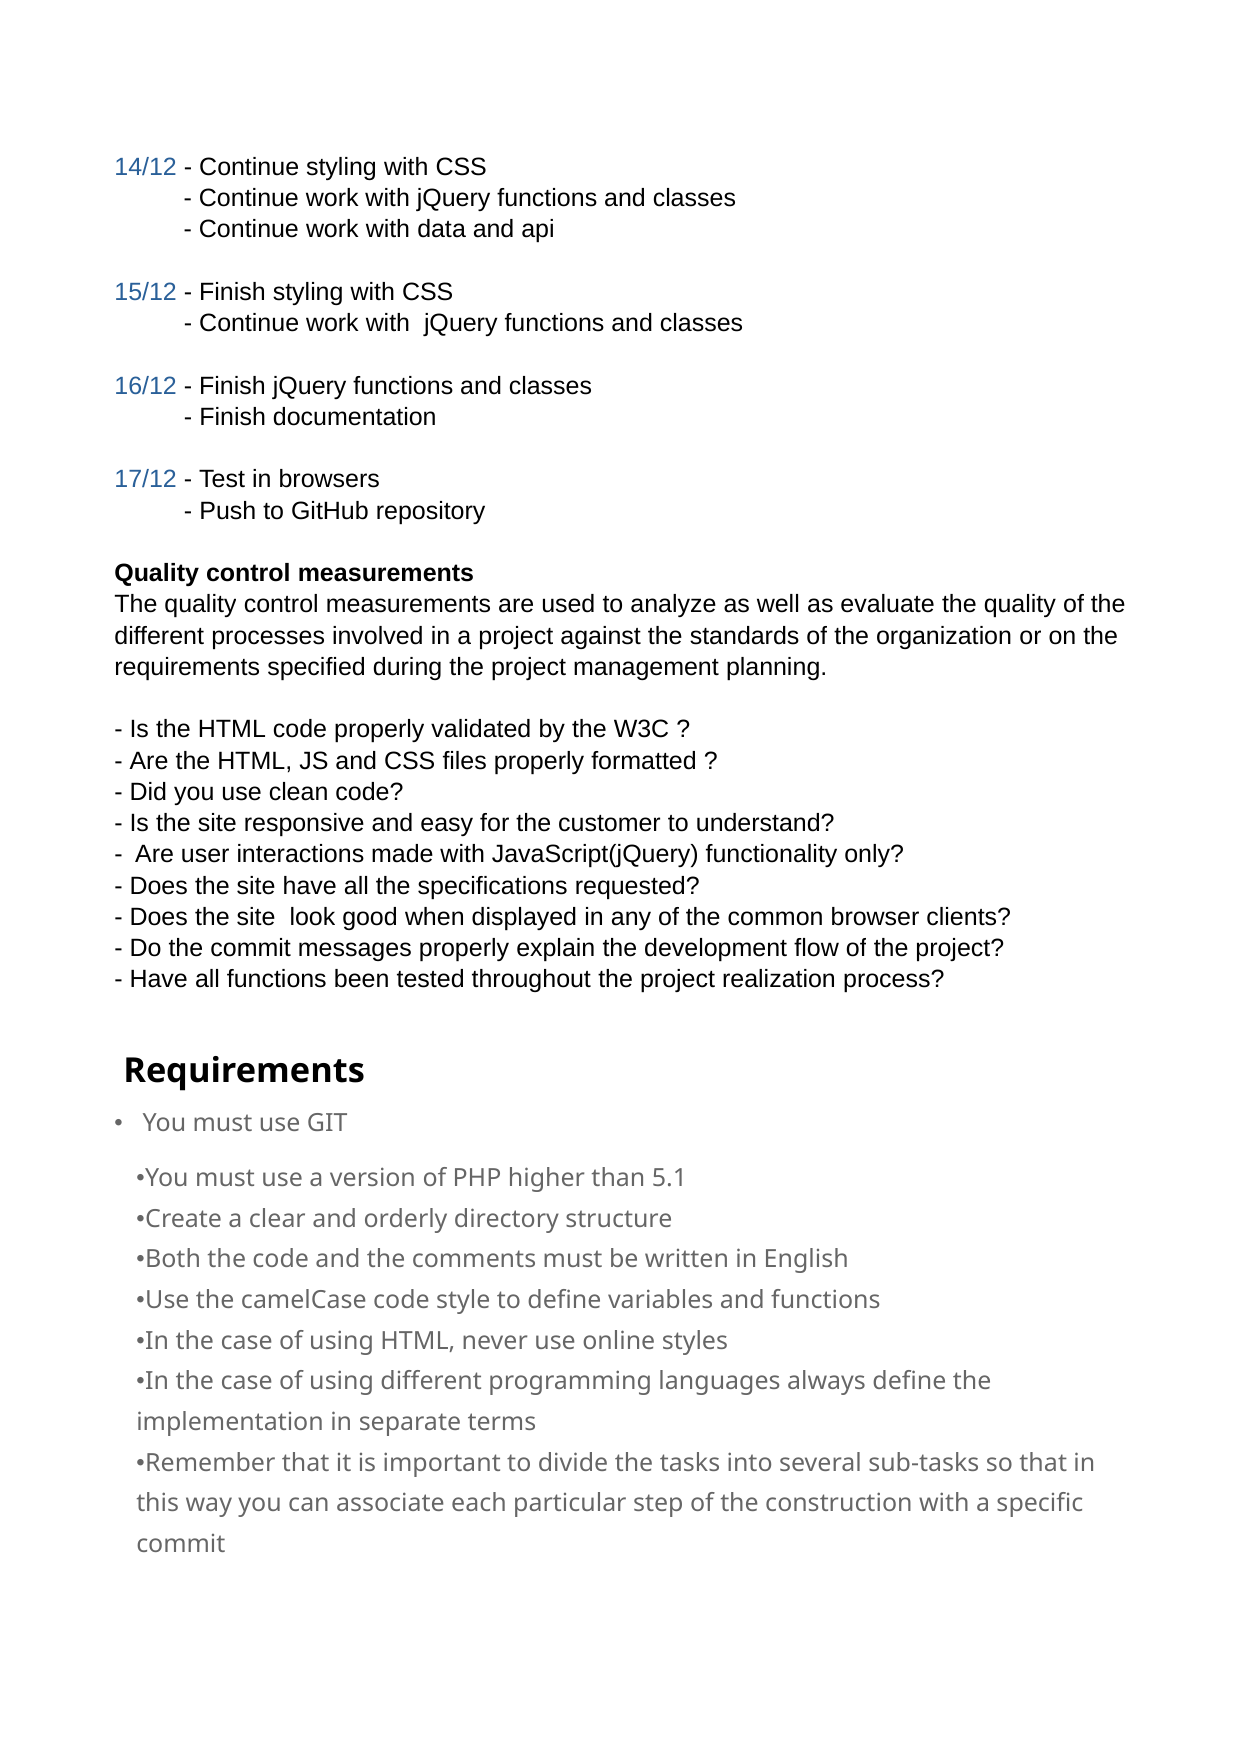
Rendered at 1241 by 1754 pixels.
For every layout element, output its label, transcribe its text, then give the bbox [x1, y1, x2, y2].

text - Continue work with jQuery functions and classes [114, 181, 1142, 212]
text - Finish documentation [114, 399, 1142, 431]
text - Is the site responsive and easy for the customer to understand? [114, 806, 1142, 837]
list In the case of using different programming languages always define the implementation in separate terms [136, 1356, 1142, 1438]
list Remember that it is important to divide the tasks into several sub-tasks so that in this way you can associate each particular step of the construction with a specific commit [136, 1438, 1142, 1559]
text - Does the site look good when displayed in any of the common browser clients? [114, 899, 1142, 931]
list Create a clear and orderly directory structure [136, 1194, 1142, 1234]
list You must use GIT [114, 1104, 1142, 1139]
text 15/12 - Finish styling with CSS [114, 274, 1142, 306]
text - Continue work with jQuery functions and classes [114, 306, 1142, 337]
text - Continue work with data and api [114, 212, 1142, 243]
text - Are user interactions made with JavaScript(jQuery) functionality only? [114, 837, 1142, 868]
text - Does the site have all the specifications requested? [114, 868, 1142, 899]
text - Are the HTML, JS and CSS files properly formatted ? [114, 743, 1142, 774]
subtitle Requirements [114, 1045, 1142, 1092]
text - Do the commit messages properly explain the development flow of the project? [114, 931, 1142, 962]
list Use the camelCase code style to define variables and functions [136, 1275, 1142, 1316]
text 14/12 - Continue styling with CSS [114, 149, 1142, 181]
text - Is the HTML code properly validated by the W3C ? [114, 712, 1142, 743]
text - Have all functions been tested throughout the project realization process? [114, 962, 1142, 993]
text - Did you use clean code? [114, 774, 1142, 806]
list Both the code and the comments must be written in English [136, 1234, 1142, 1275]
list In the case of using HTML, never use online styles [136, 1316, 1142, 1356]
text The quality control measurements are used to analyze as well as evaluate the quality of the different processes involved in a project against the standards of the organization or on the requirements specified during the project management planning. [114, 587, 1142, 681]
text 16/12 - Finish jQuery functions and classes [114, 368, 1142, 399]
text 17/12 - Test in browsers [114, 462, 1142, 493]
text - Push to GitHub repository [114, 493, 1142, 524]
list You must use a version of PHP higher than 5.1 [136, 1153, 1142, 1194]
text Quality control measurements [114, 556, 1142, 587]
